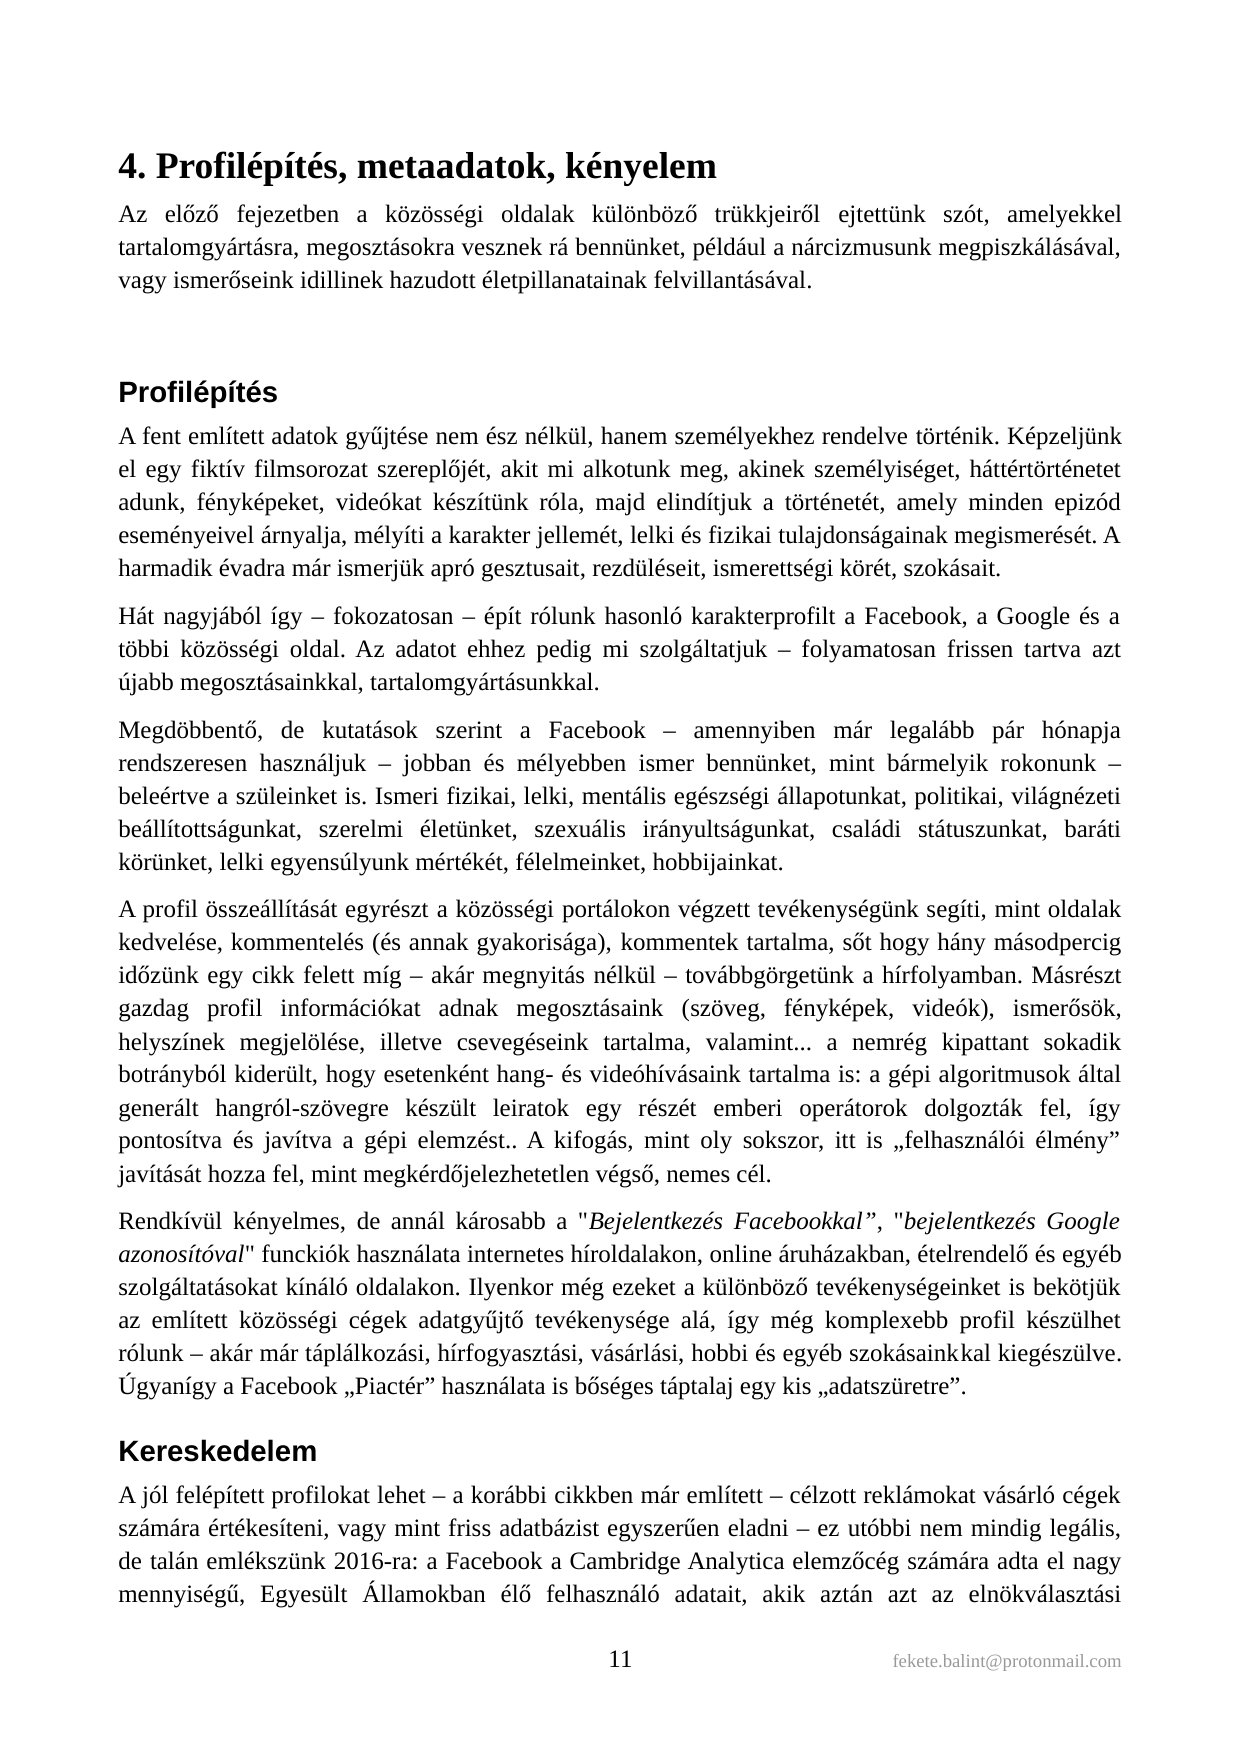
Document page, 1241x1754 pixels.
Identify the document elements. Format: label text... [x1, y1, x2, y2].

text A profil összeállítását egyrészt a közösségi portálokon végzett tevékenységünk segíti, mint oldalak kedvelése, kommentelés (és annak gyakorisága), kommentek tartalma, sőt hogy hány másodpercig időzünk egy cikk felett míg – akár megnyitás nélkül – továbbgörgetünk a hírfolyamban. Másrészt gazdag profil információkat adnak megosztásaink (szöveg, fényképek, videók), ismerősök, helyszínek megjelölése, illetve csevegéseink tartalma, valamint... a nemrég kipattant sokadik botrányból kiderült, hogy esetenként hang- és videóhívásaink tartalma is: a gépi algoritmusok által generált hangról-szövegre készült leiratok egy részét emberi operátorok dolgozták fel, így pontosítva és javítva a gépi elemzést.. A kifogás, mint oly sokszor, itt is „felhasználói élmény” javítását hozza fel, mint megkérdőjelezhetetlen végső, nemes cél. [118, 894, 1122, 1187]
subtitle Kereskedelem [118, 1433, 1122, 1467]
text Rendkívül kényelmes, de annál károsabb a "Bejelentkezés Facebookkal”, "bejelentkezés Google azonosítóval" funckiók használata internetes híroldalakon, online áruházakban, ételrendelő és egyéb szolgáltatásokat kínáló oldalakon. Ilyenkor még ezeket a különböző tevékenységeinket is bekötjük az említett közösségi cégek adatgyűjtő tevékenysége alá, így még komplexebb profil készülhet rólunk – akár már táplálkozási, hírfogyasztási, vásárlási, hobbi és egyéb szokásainkkal kiegészülve. Úgyanígy a Facebook „Piactér” használata is bőséges táptalaj egy kis „adatszüretre”. [118, 1206, 1122, 1400]
text Az előző fejezetben a közösségi oldalak különböző trükkjeiről ejtettünk szót, amelyekkel tartalomgyártásra, megosztásokra vesznek rá bennünket, például a nárcizmusunk megpiszkálásával, vagy ismerőseink idillinek hazudott életpillanatainak felvillantásával. [118, 199, 1122, 294]
text A fent említett adatok gyűjtése nem ész nélkül, hanem személyekhez rendelve történik. Képzeljünk el egy fiktív filmsorozat szereplőjét, akit mi alkotunk meg, akinek személyiséget, háttértörténetet adunk, fényképeket, videókat készítünk róla, majd elindítjuk a történetét, amely minden epizód eseményeivel árnyalja, mélyíti a karakter jellemét, lelki és fizikai tulajdonságainak megismerését. A harmadik évadra már ismerjük apró gesztusait, rezdüléseit, ismerettségi körét, szokásait. [118, 421, 1122, 582]
subtitle 4. Profilépítés, metaadatok, kényelem [118, 144, 1122, 187]
subtitle Profilépítés [118, 375, 1122, 409]
text Hát nagyjából így – fokozatosan – épít rólunk hasonló karakterprofilt a Facebook, a Google és a többi közösségi oldal. Az adatot ehhez pedig mi szolgáltatjuk – folyamatosan frissen tartva azt újabb megosztásainkkal, tartalomgyártásunkkal. [118, 601, 1122, 696]
text A jól felépített profilokat lehet – a korábbi cikkben már említett – célzott reklámokat vásárló cégek számára értékesíteni, vagy mint friss adatbázist egyszerűen eladni – ez utóbbi nem mindig legális, de talán emlékszünk 2016-ra: a Facebook a Cambridge Analytica elemzőcég számára adta el nagy mennyiségű, Egyesült Államokban élő felhasználó adatait, akik aztán azt az elnökválasztási [118, 1480, 1122, 1608]
text Megdöbbentő, de kutatások szerint a Facebook – amennyiben már legalább pár hónapja rendszeresen használjuk – jobban és mélyebben ismer bennünket, mint bármelyik rokonunk – beleértve a szüleinket is. Ismeri fizikai, lelki, mentális egészségi állapotunkat, politikai, világnézeti beállítottságunkat, szerelmi életünket, szexuális irányultságunkat, családi státuszunkat, baráti körünket, lelki egyensúlyunk mértékét, félelmeinket, hobbijainkat. [118, 715, 1122, 876]
